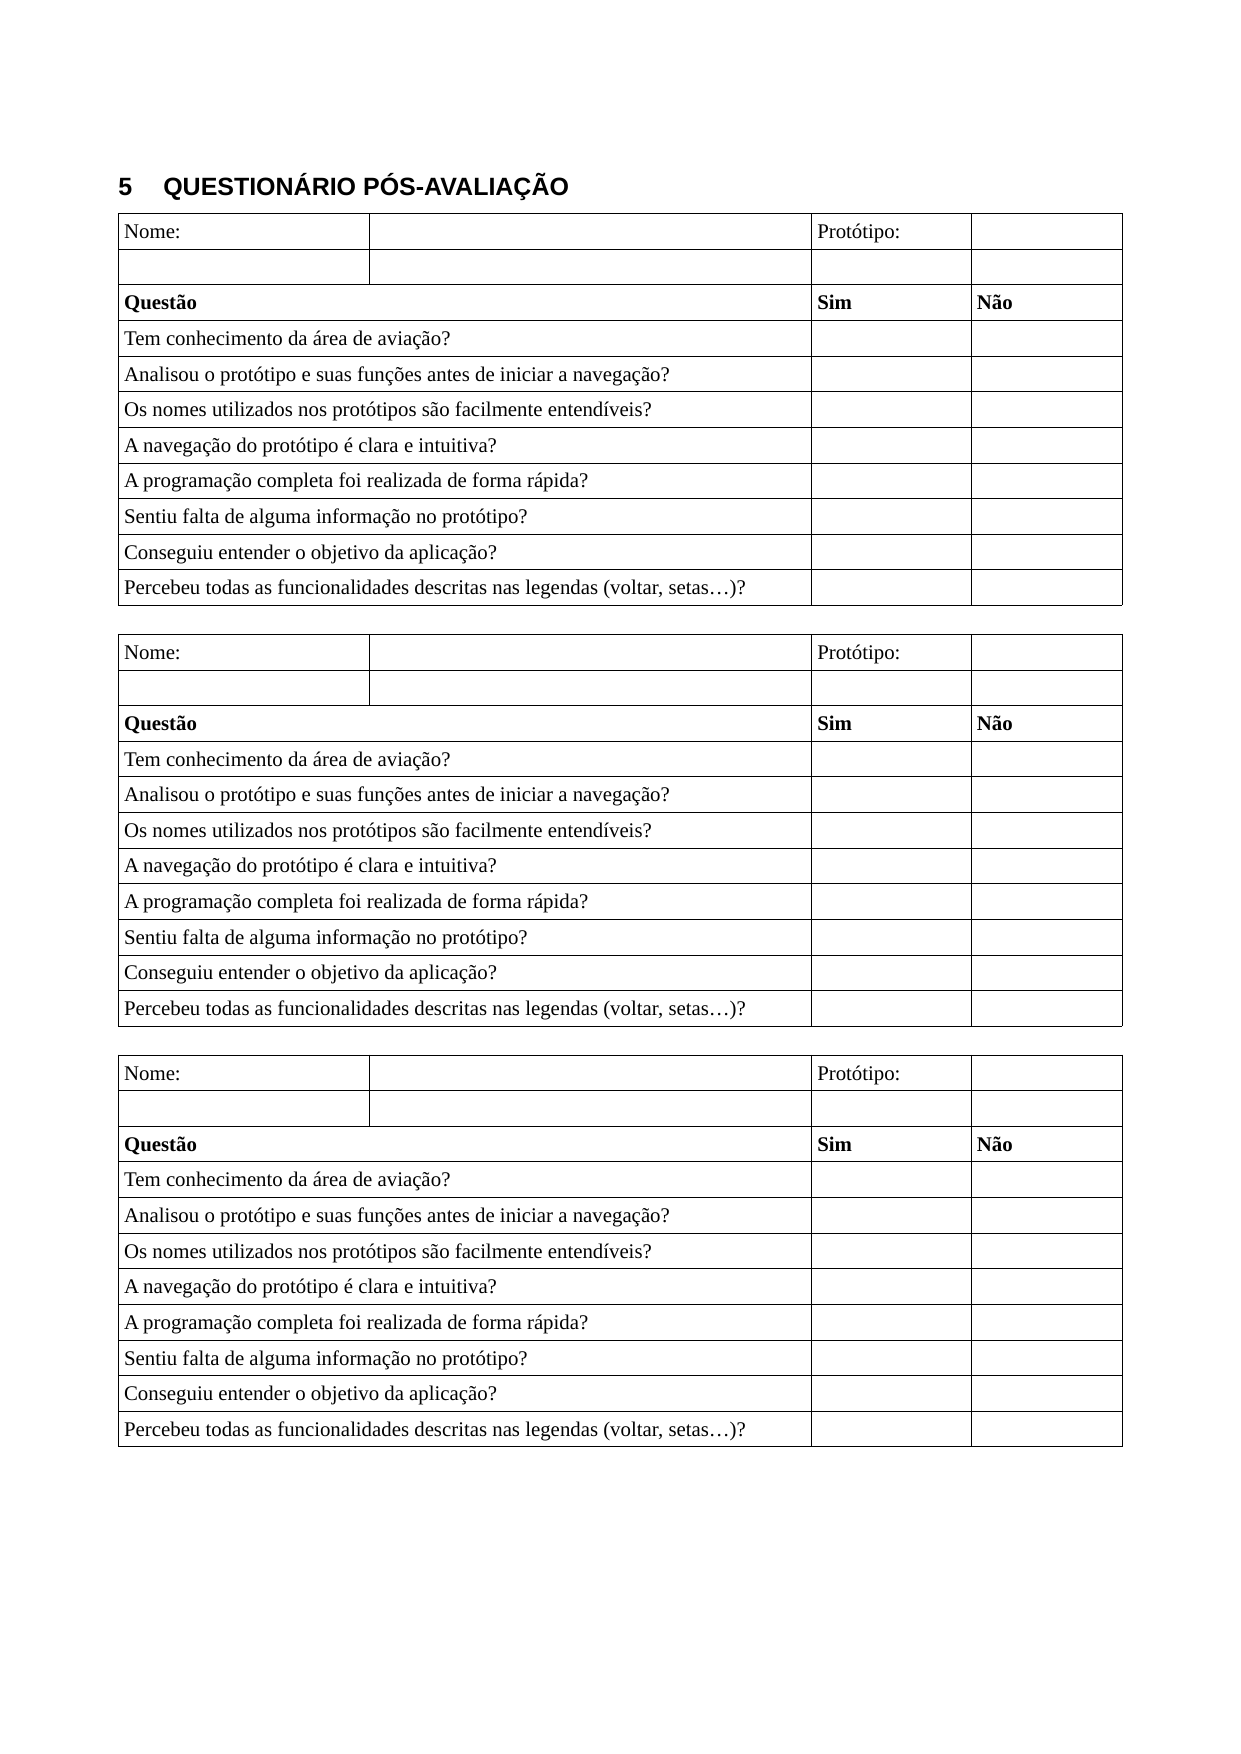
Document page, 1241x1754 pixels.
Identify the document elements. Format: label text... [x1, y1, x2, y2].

table_cell [972, 535, 1122, 569]
table_cell Os nomes utilizados nos protótipos são facilmente entendíveis? [119, 813, 811, 848]
table_cell Tem conhecimento da área de aviação? [119, 742, 811, 776]
table_header [370, 214, 811, 249]
table_header Nome: [119, 1056, 369, 1090]
table_cell [812, 1091, 971, 1126]
table_cell [812, 392, 971, 427]
table_cell [972, 1269, 1122, 1304]
table_header Nome: [119, 214, 369, 249]
table_header [972, 635, 1122, 669]
table_cell Não [972, 1127, 1122, 1161]
table_cell Analisou o protótipo e suas funções antes de iniciar a navegação? [119, 357, 811, 391]
table_cell Questão [119, 285, 811, 320]
table_header [972, 214, 1122, 249]
table_cell [119, 671, 369, 705]
table_cell [972, 1234, 1122, 1268]
table_cell [812, 357, 971, 391]
table_cell [812, 428, 971, 462]
table_cell A navegação do protótipo é clara e intuitiva? [119, 849, 811, 883]
table_cell [972, 920, 1122, 954]
table_cell [972, 250, 1122, 284]
table_cell Conseguiu entender o objetivo da aplicação? [119, 956, 811, 990]
table_cell [812, 1162, 971, 1197]
table_cell [812, 671, 971, 705]
table_cell [972, 1198, 1122, 1233]
table_cell [972, 813, 1122, 848]
table_cell [812, 1269, 971, 1304]
table_cell A programação completa foi realizada de forma rápida? [119, 1305, 811, 1339]
table_cell Percebeu todas as funcionalidades descritas nas legendas (voltar, setas…)? [119, 1412, 811, 1446]
table_header Nome: [119, 635, 369, 669]
table_cell Conseguiu entender o objetivo da aplicação? [119, 1376, 811, 1411]
table_cell Analisou o protótipo e suas funções antes de iniciar a navegação? [119, 777, 811, 812]
table_cell Não [972, 285, 1122, 320]
table_cell [972, 570, 1122, 605]
table_header [370, 635, 811, 669]
table_cell [812, 920, 971, 954]
table_cell Sim [812, 1127, 971, 1161]
table_cell [812, 991, 971, 1026]
table_cell Sentiu falta de alguma informação no protótipo? [119, 1341, 811, 1375]
table_cell [972, 321, 1122, 356]
table_cell [370, 250, 811, 284]
table_cell A navegação do protótipo é clara e intuitiva? [119, 428, 811, 462]
table_cell [812, 321, 971, 356]
table_cell [972, 1412, 1122, 1446]
table_cell [972, 499, 1122, 534]
table_cell A navegação do protótipo é clara e intuitiva? [119, 1269, 811, 1304]
table_cell [812, 956, 971, 990]
table_cell [812, 849, 971, 883]
table_cell [972, 357, 1122, 391]
table_header Protótipo: [812, 214, 971, 249]
table_cell [972, 1305, 1122, 1339]
table_cell [972, 1091, 1122, 1126]
table_cell Tem conhecimento da área de aviação? [119, 1162, 811, 1197]
table_cell [812, 1341, 971, 1375]
table_cell Sentiu falta de alguma informação no protótipo? [119, 920, 811, 954]
table_header Protótipo: [812, 635, 971, 669]
table_cell [972, 428, 1122, 462]
table_cell [119, 250, 369, 284]
table_cell [812, 499, 971, 534]
table_cell Os nomes utilizados nos protótipos são facilmente entendíveis? [119, 392, 811, 427]
table_cell Questão [119, 1127, 811, 1161]
table_cell [972, 1376, 1122, 1411]
table_cell [119, 1091, 369, 1126]
table_cell [972, 991, 1122, 1026]
table_cell [812, 570, 971, 605]
table_cell [972, 671, 1122, 705]
table_cell [370, 671, 811, 705]
table_cell Analisou o protótipo e suas funções antes de iniciar a navegação? [119, 1198, 811, 1233]
table_cell Questão [119, 706, 811, 741]
table_cell [972, 742, 1122, 776]
table_cell [812, 1412, 971, 1446]
table_cell Os nomes utilizados nos protótipos são facilmente entendíveis? [119, 1234, 811, 1268]
table_cell [972, 1162, 1122, 1197]
table_cell [812, 250, 971, 284]
table_cell Sim [812, 285, 971, 320]
table_cell [812, 535, 971, 569]
table_cell Percebeu todas as funcionalidades descritas nas legendas (voltar, setas…)? [119, 991, 811, 1026]
table_header Protótipo: [812, 1056, 971, 1090]
table_cell [972, 884, 1122, 919]
table_cell [812, 813, 971, 848]
table_cell Não [972, 706, 1122, 741]
table_cell A programação completa foi realizada de forma rápida? [119, 884, 811, 919]
table_cell [972, 777, 1122, 812]
table_cell [370, 1091, 811, 1126]
table_cell Sentiu falta de alguma informação no protótipo? [119, 499, 811, 534]
table_cell [812, 1376, 971, 1411]
table_cell [812, 1234, 971, 1268]
table_cell [812, 742, 971, 776]
table_cell [812, 464, 971, 498]
table_cell Conseguiu entender o objetivo da aplicação? [119, 535, 811, 569]
table_cell Tem conhecimento da área de aviação? [119, 321, 811, 356]
table_cell [972, 392, 1122, 427]
table_cell [812, 1305, 971, 1339]
table_header [370, 1056, 811, 1090]
table_cell Sim [812, 706, 971, 741]
table_cell [972, 1341, 1122, 1375]
table_cell [972, 956, 1122, 990]
table_header [972, 1056, 1122, 1090]
table_cell Percebeu todas as funcionalidades descritas nas legendas (voltar, setas…)? [119, 570, 811, 605]
table_cell [812, 1198, 971, 1233]
subtitle Questionário pós-avaliação [118, 172, 1122, 201]
table_cell [972, 464, 1122, 498]
table_cell [972, 849, 1122, 883]
table_cell A programação completa foi realizada de forma rápida? [119, 464, 811, 498]
table_cell [812, 884, 971, 919]
table_cell [812, 777, 971, 812]
